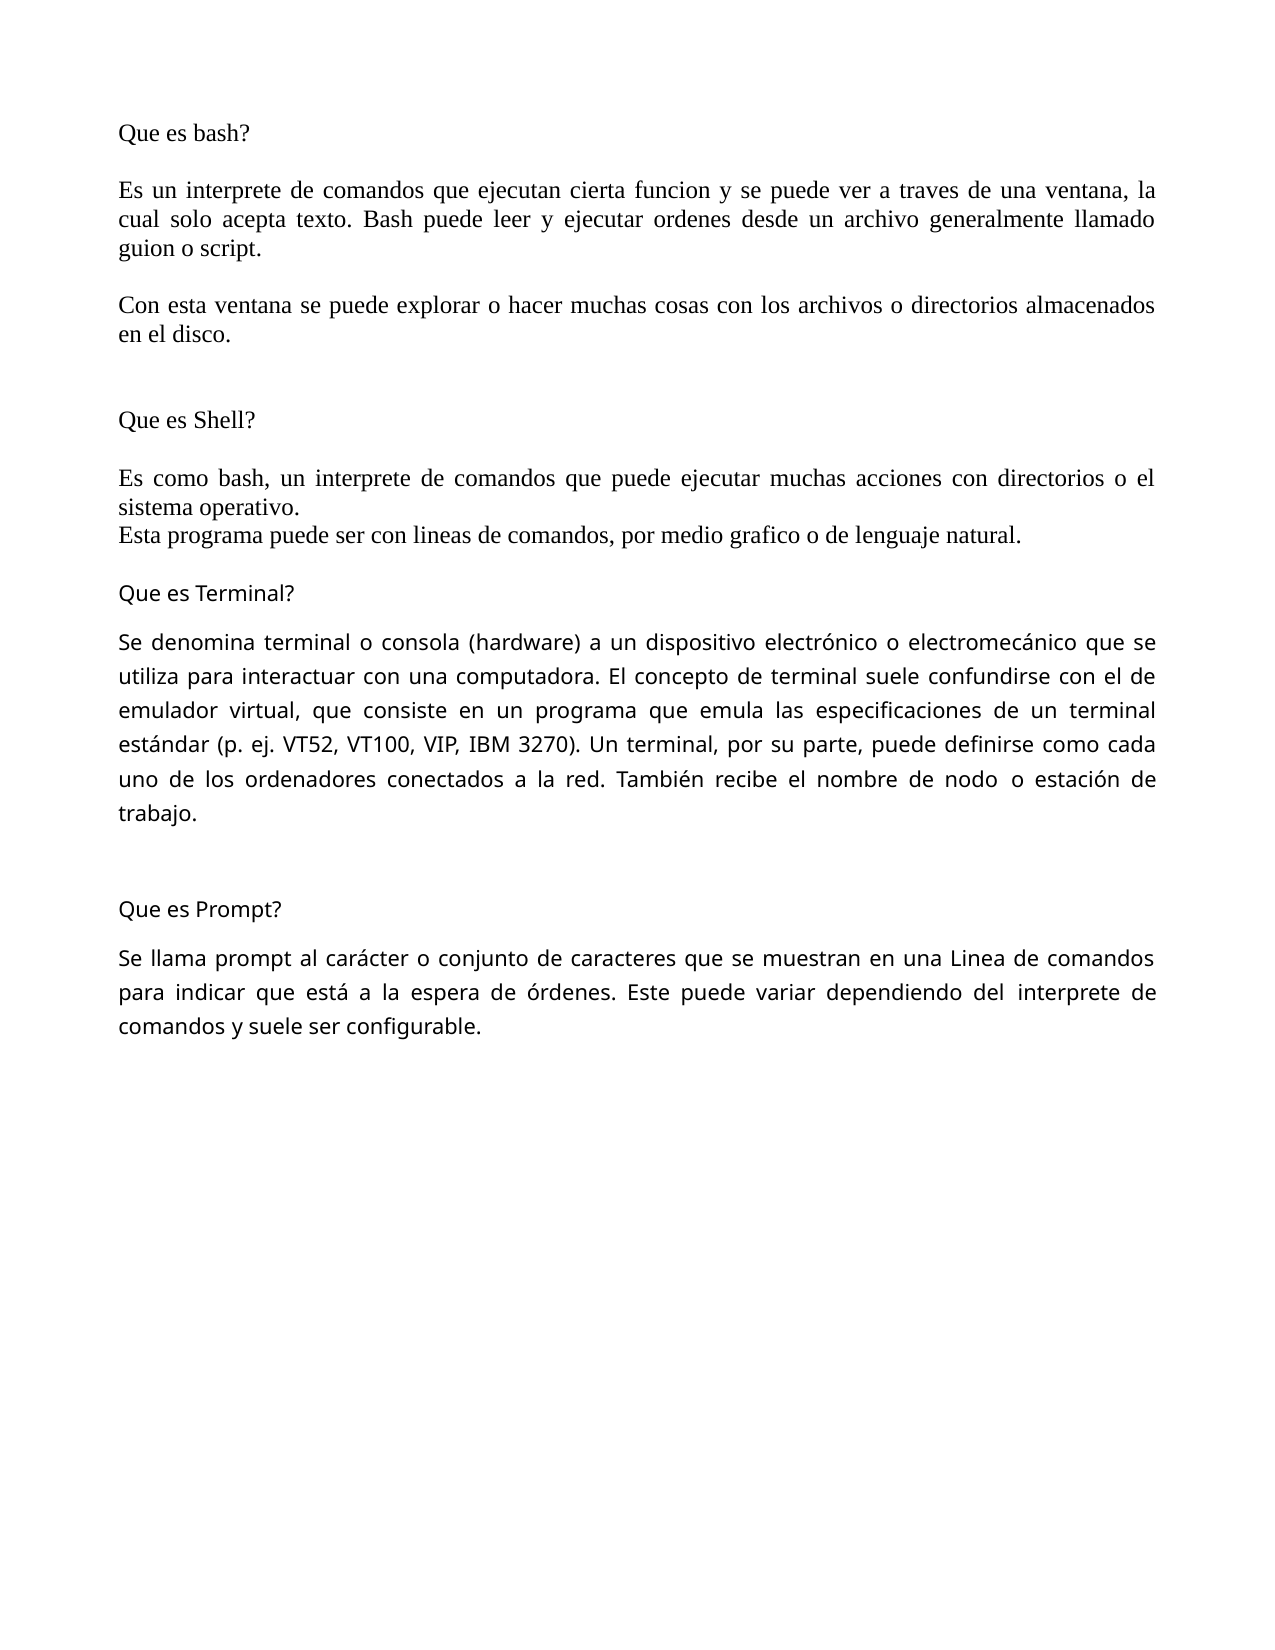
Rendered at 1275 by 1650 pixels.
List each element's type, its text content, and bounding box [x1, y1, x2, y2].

text Con esta ventana se puede explorar o hacer muchas cosas con los archivos o directorios almacenados en el disco. [118, 291, 1157, 348]
text Es como bash, un interprete de comandos que puede ejecutar muchas acciones con directorios o el sistema operativo. [118, 463, 1157, 521]
text Esta programa puede ser con lineas de comandos, por medio grafico o de lenguaje natural. [118, 521, 1157, 549]
text Que es Terminal? [118, 578, 1157, 608]
text Que es Shell? [118, 406, 1157, 434]
text Se llama prompt al carácter o conjunto de caracteres que se muestran en una Linea de comandos para indicar que está a la espera de órdenes. Este puede variar dependiendo del interprete de comandos y suele ser configurable. [118, 943, 1157, 1041]
text Es un interprete de comandos que ejecutan cierta funcion y se puede ver a traves de una ventana, la cual solo acepta texto. Bash puede leer y ejecutar ordenes desde un archivo generalmente llamado guion o script. [118, 176, 1157, 262]
text Se denomina terminal o consola (hardware) a un dispositivo electrónico o electromecánico que se utiliza para interactuar con una computadora. El concepto de terminal suele confundirse con el de emulador virtual, que consiste en un programa que emula las especificaciones de un terminal estándar (p. ej. VT52, VT100, VIP, IBM 3270). Un terminal, por su parte, puede definirse como cada uno de los ordenadores conectados a la red. También recibe el nombre de nodo o estación de trabajo. [118, 627, 1157, 827]
text Que es Prompt? [118, 894, 1157, 924]
text Que es bash? [118, 118, 1157, 147]
